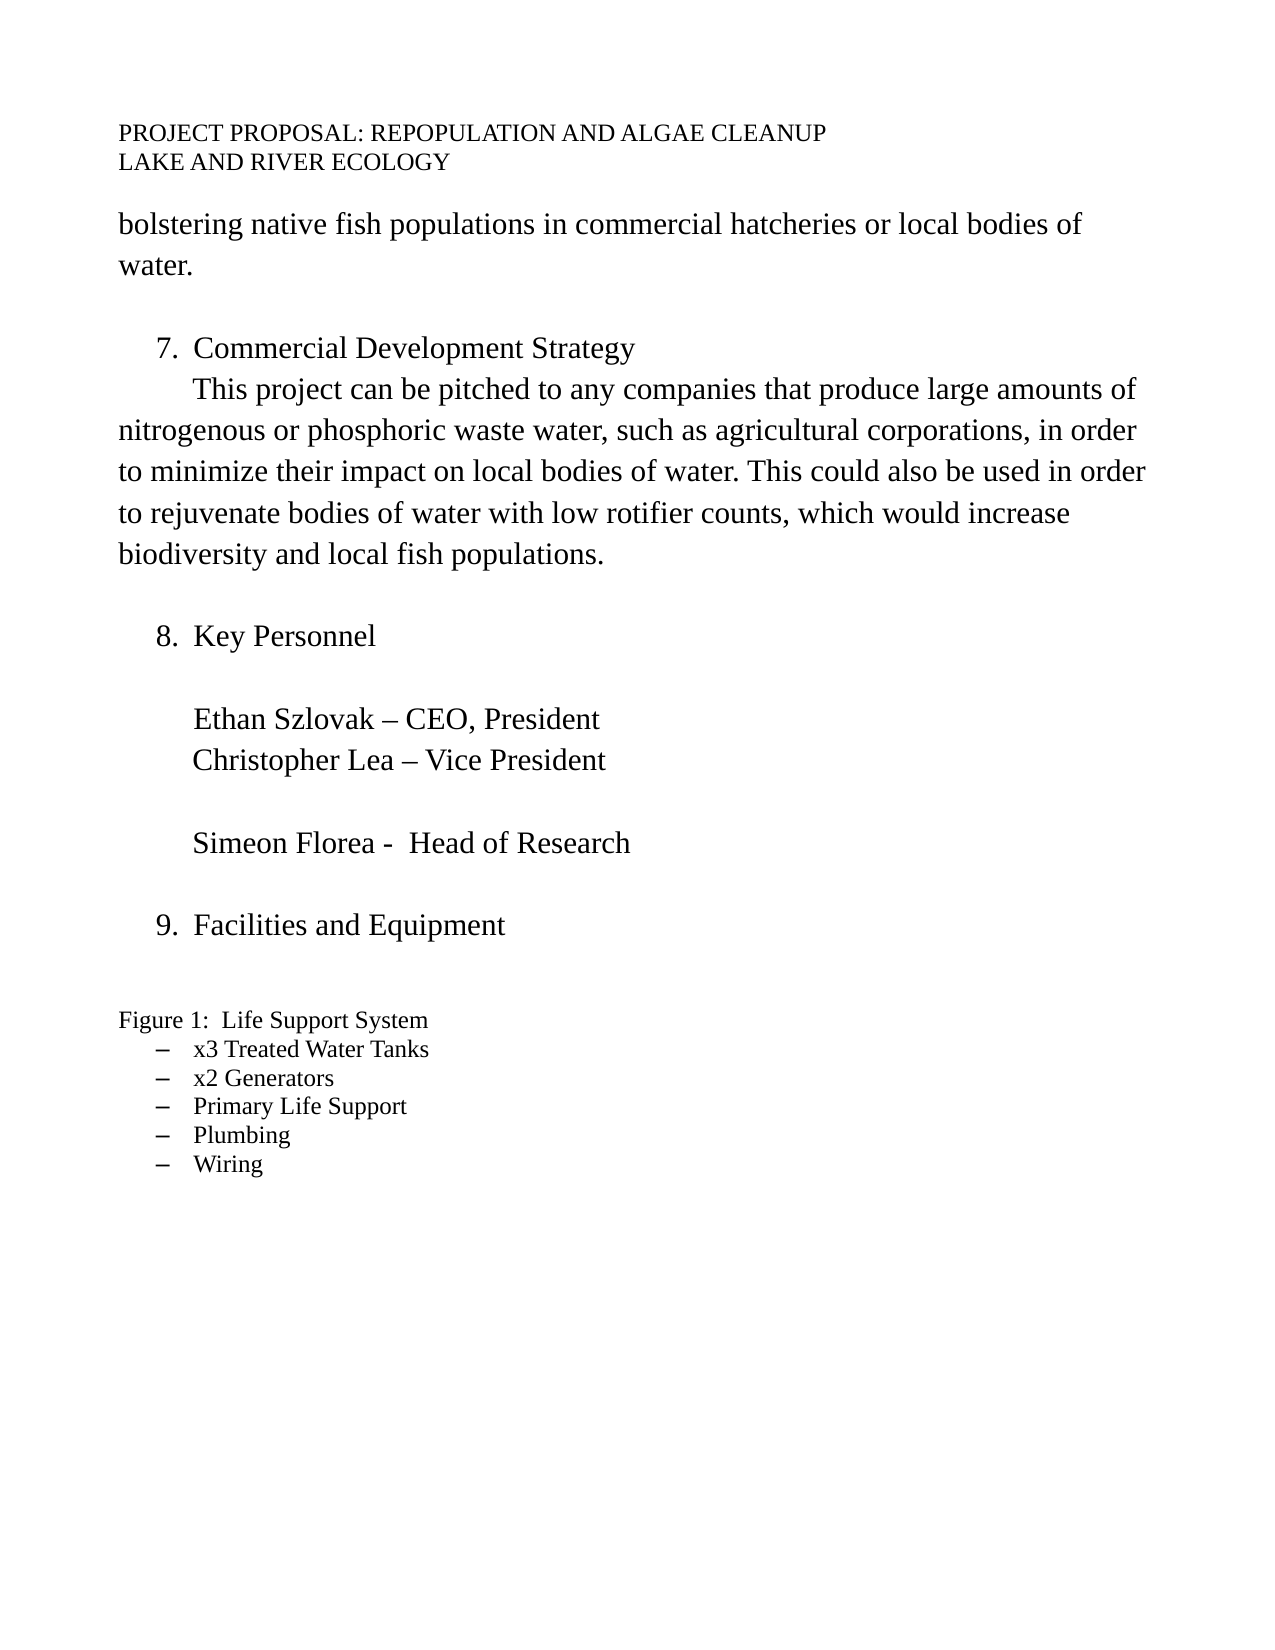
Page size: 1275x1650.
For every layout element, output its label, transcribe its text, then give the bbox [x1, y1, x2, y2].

list Wiring [156, 1149, 1157, 1178]
list Commercial Development Strategy [156, 329, 1157, 365]
list Key Personnel [156, 618, 1157, 653]
text bolstering native fish populations in commercial hatcheries or local bodies of water. [118, 205, 1157, 282]
list Ethan Szlovak – CEO, President [156, 659, 1157, 736]
list x2 Generators [156, 1063, 1157, 1091]
list x3 Treated Water Tanks [156, 1034, 1157, 1063]
text Simeon Florea - Head of Research [118, 824, 1157, 860]
list Primary Life Support [156, 1091, 1157, 1120]
text Figure 1: Life Support System [118, 1005, 1157, 1034]
text This project can be pitched to any companies that produce large amounts of nitrogenous or phosphoric waste water, such as agricultural corporations, in order to minimize their impact on local bodies of water. This could also be used in order to rejuvenate bodies of water with low rotifier counts, which would increase biodiversity and local fish populations. [118, 370, 1157, 571]
text Christopher Lea – Vice President [118, 741, 1157, 777]
list Facilities and Equipment [156, 906, 1157, 942]
list Plumbing [156, 1120, 1157, 1149]
